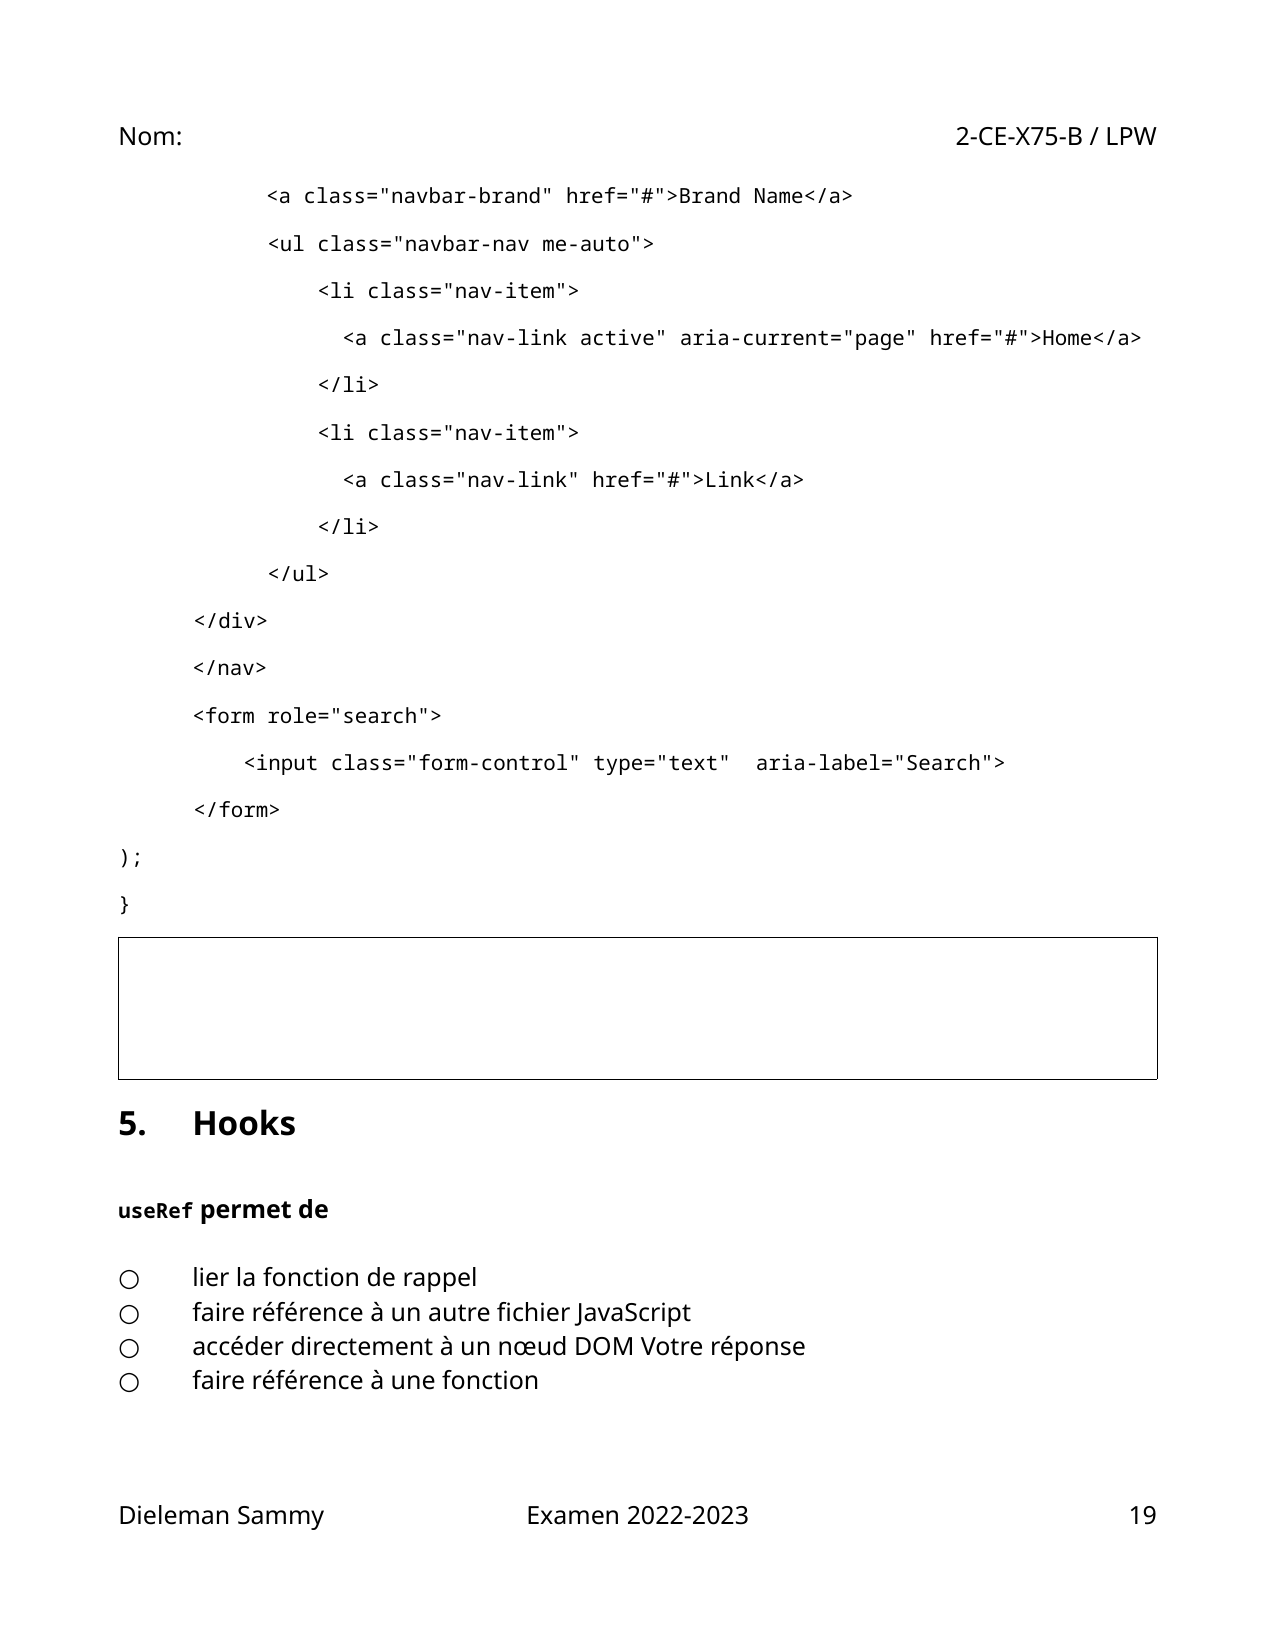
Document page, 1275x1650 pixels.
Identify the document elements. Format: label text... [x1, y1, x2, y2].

text ○ faire référence à une fonction [118, 1362, 1157, 1396]
text } [118, 889, 1157, 918]
text <input class="form-control" type="text" aria-label="Search"> [118, 748, 1157, 776]
text <li class="nav-item"> [118, 418, 1157, 446]
text <form role="search"> [118, 701, 1157, 729]
text ○ faire référence à un autre fichier JavaScript [118, 1294, 1157, 1328]
text <a class="nav-link active" aria-current="page" href="#">Home</a> [118, 323, 1157, 352]
table_header [119, 938, 1157, 1079]
text </li> [118, 370, 1157, 399]
text <ul class="navbar-nav me-auto"> [118, 229, 1157, 257]
text <a class="nav-link" href="#">Link</a> [118, 465, 1157, 493]
text </ul> [118, 559, 1157, 588]
subtitle Hooks [118, 1100, 1157, 1145]
text <a class="navbar-brand" href="#">Brand Name</a> [118, 182, 1157, 210]
text useRef permet de [118, 1192, 1157, 1226]
text ○ lier la fonction de rappel [118, 1260, 1157, 1294]
text </form> [118, 795, 1157, 823]
text <li class="nav-item"> [118, 276, 1157, 304]
text ); [118, 842, 1157, 871]
text </nav> [118, 653, 1157, 682]
text </div> [118, 606, 1157, 635]
text ○ accéder directement à un nœud DOM Votre réponse [118, 1328, 1157, 1362]
text </li> [118, 512, 1157, 540]
